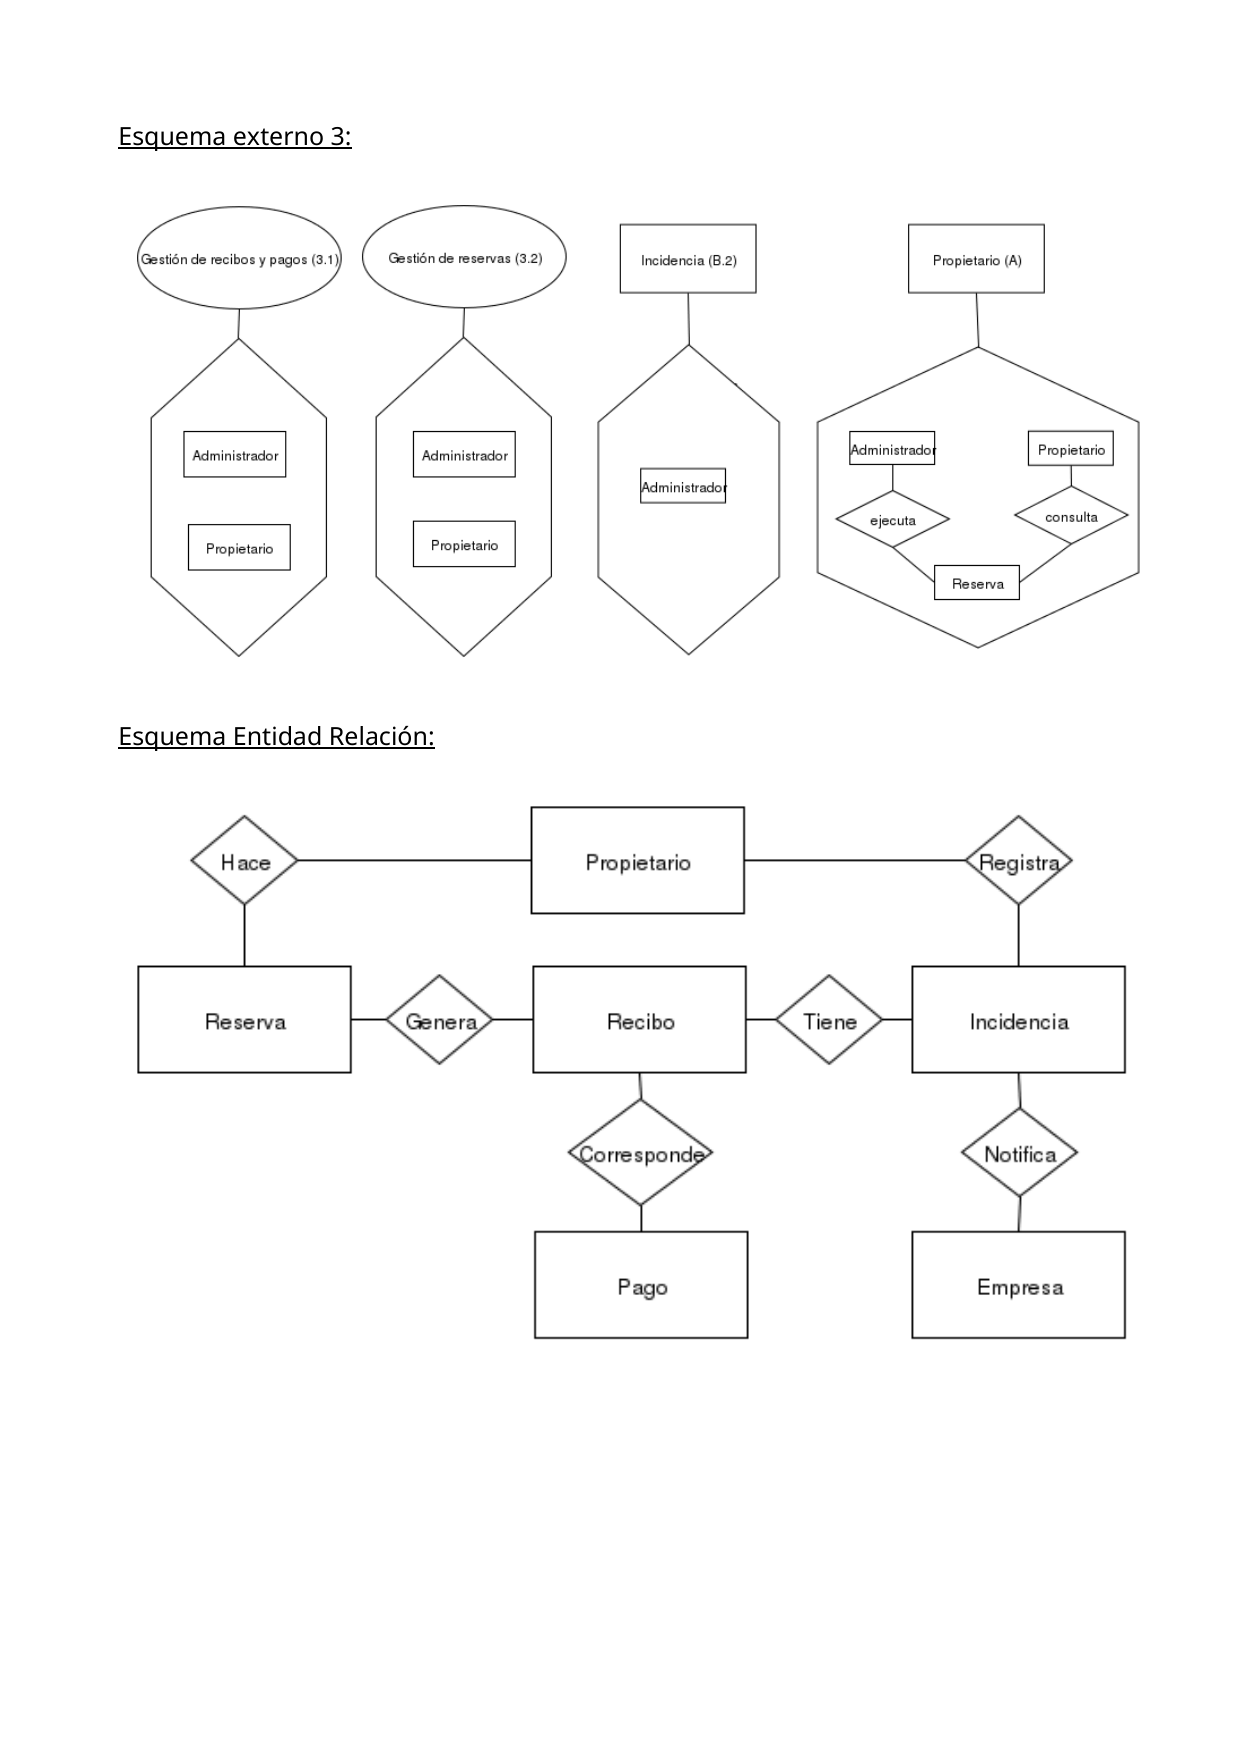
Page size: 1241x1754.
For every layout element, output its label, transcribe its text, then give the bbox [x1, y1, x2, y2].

text Esquema Entidad Relación: [118, 718, 1122, 752]
picture [136, 205, 1141, 666]
picture [136, 805, 1128, 1341]
text Esquema externo 3: [118, 118, 1122, 152]
